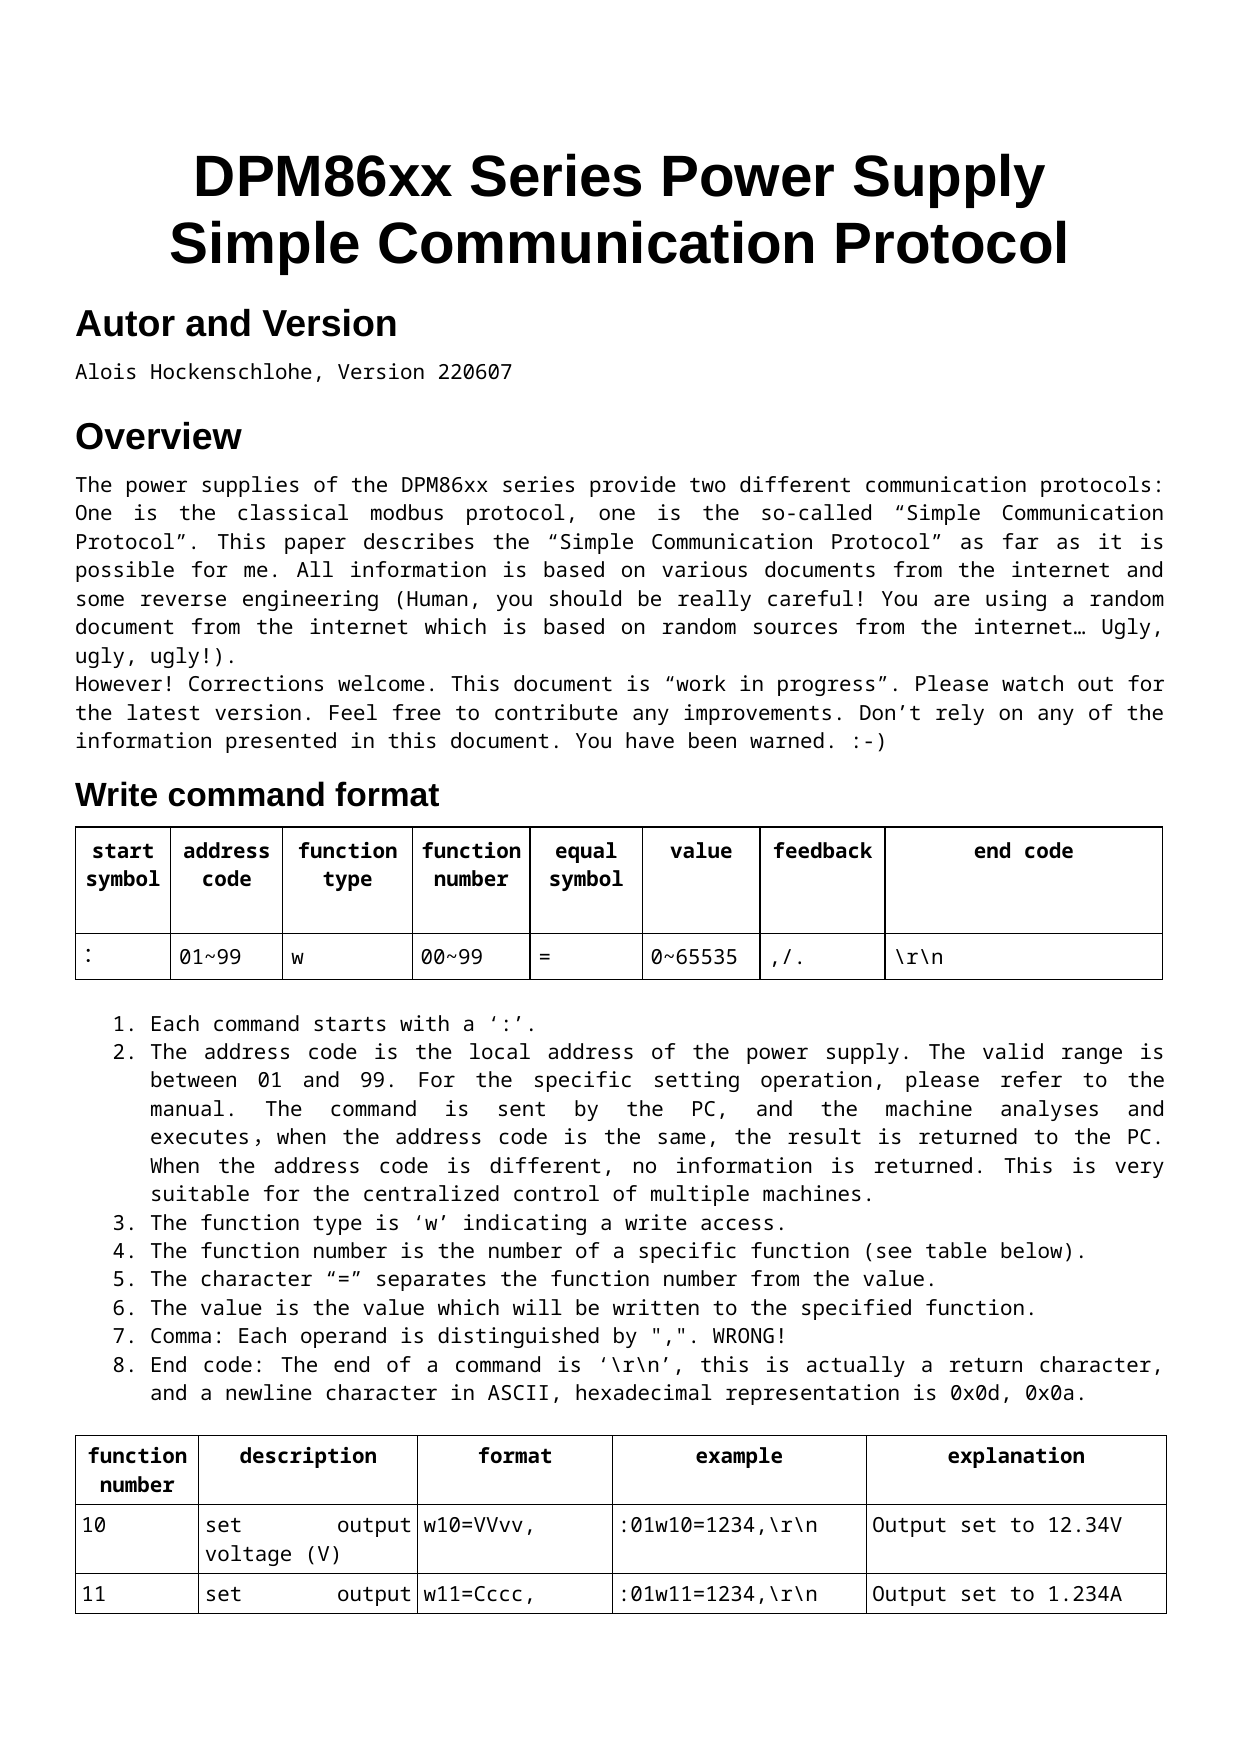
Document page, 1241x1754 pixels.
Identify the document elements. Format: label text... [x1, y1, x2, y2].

table_cell w11=Cccc, [418, 1574, 612, 1613]
table_cell 01~99 [171, 934, 282, 979]
table_header feedback [761, 828, 884, 933]
title DPM86xx Series Power Supply Simple Communication Protocol [75, 142, 1165, 276]
list The value is the value which will be written to the specified function. [112, 1293, 1165, 1321]
table_cell w10=VVvv, [418, 1505, 612, 1573]
table_cell 0~65535 [643, 934, 759, 979]
list The function number is the number of a specific function (see table below). [112, 1236, 1165, 1264]
list Each command starts with a ‘:’. [112, 1009, 1165, 1037]
table_header explanation [867, 1436, 1166, 1504]
table_header description [199, 1436, 417, 1504]
table_cell Output set to 1.234A [867, 1574, 1166, 1613]
list End code: The end of a command is ‘\r\n’, this is actually a return character, and a newline character in ASCII, hexadecimal representation is 0x0d, 0x0a. [112, 1350, 1165, 1407]
table_header example [613, 1436, 866, 1504]
table_cell 00~99 [413, 934, 529, 979]
table_header start symbol [76, 828, 170, 933]
table_cell :01w10=1234,\r\n [613, 1505, 866, 1573]
text The power supplies of the DPM86xx series provide two different communication protocols: One is the classical modbus protocol, one is the so-called “Simple Communication Protocol”. This paper describes the “Simple Communication Protocol” as far as it is possible for me. All information is based on various documents from the internet and some reverse engineering (Human, you should be really careful! You are using a random document from the internet which is based on random sources from the internet… Ugly, ugly, ugly!). [75, 470, 1165, 669]
table_header function number [76, 1436, 198, 1504]
subtitle Overview [75, 414, 1165, 458]
list The function type is ‘w’ indicating a write access. [112, 1208, 1165, 1236]
subtitle Autor and Version [75, 301, 1165, 344]
text However! Corrections welcome. This document is “work in progress”. Please watch out for the latest version. Feel free to contribute any improvements. Don’t rely on any of the information presented in this document. You have been warned. :-) [75, 669, 1165, 754]
table_cell \r\n [886, 934, 1162, 979]
list Comma: Each operand is distinguished by ",". WRONG! [112, 1321, 1165, 1350]
list The character “=” separates the function number from the value. [112, 1264, 1165, 1293]
table_header equal symbol [531, 828, 642, 933]
table_cell 11 [76, 1574, 198, 1613]
table_header function number [413, 828, 529, 933]
table_header value [643, 828, 759, 933]
table_header address code [171, 828, 282, 933]
subtitle Write command format [75, 775, 1165, 814]
table_cell = [531, 934, 642, 979]
table_cell ： [76, 934, 170, 979]
table_cell w [283, 934, 412, 979]
table_header end code [886, 828, 1162, 933]
table_header function type [283, 828, 412, 933]
table_cell set output voltage (V) [199, 1505, 417, 1573]
table_header format [418, 1436, 612, 1504]
table_cell Output set to 12.34V [867, 1505, 1166, 1573]
text Alois Hockenschlohe, Version 220607 [75, 357, 1165, 385]
table_cell ,/. [761, 934, 884, 979]
table_cell set output [199, 1574, 417, 1613]
table_cell 10 [76, 1505, 198, 1573]
table_cell :01w11=1234,\r\n [613, 1574, 866, 1613]
list The address code is the local address of the power supply. The valid range is between 01 and 99. For the specific setting operation, please refer to the manual. The command is sent by the PC, and the machine analyses and executes，when the address code is the same, the result is returned to the PC. When the address code is different, no information is returned. This is very suitable for the centralized control of multiple machines. [112, 1037, 1165, 1208]
